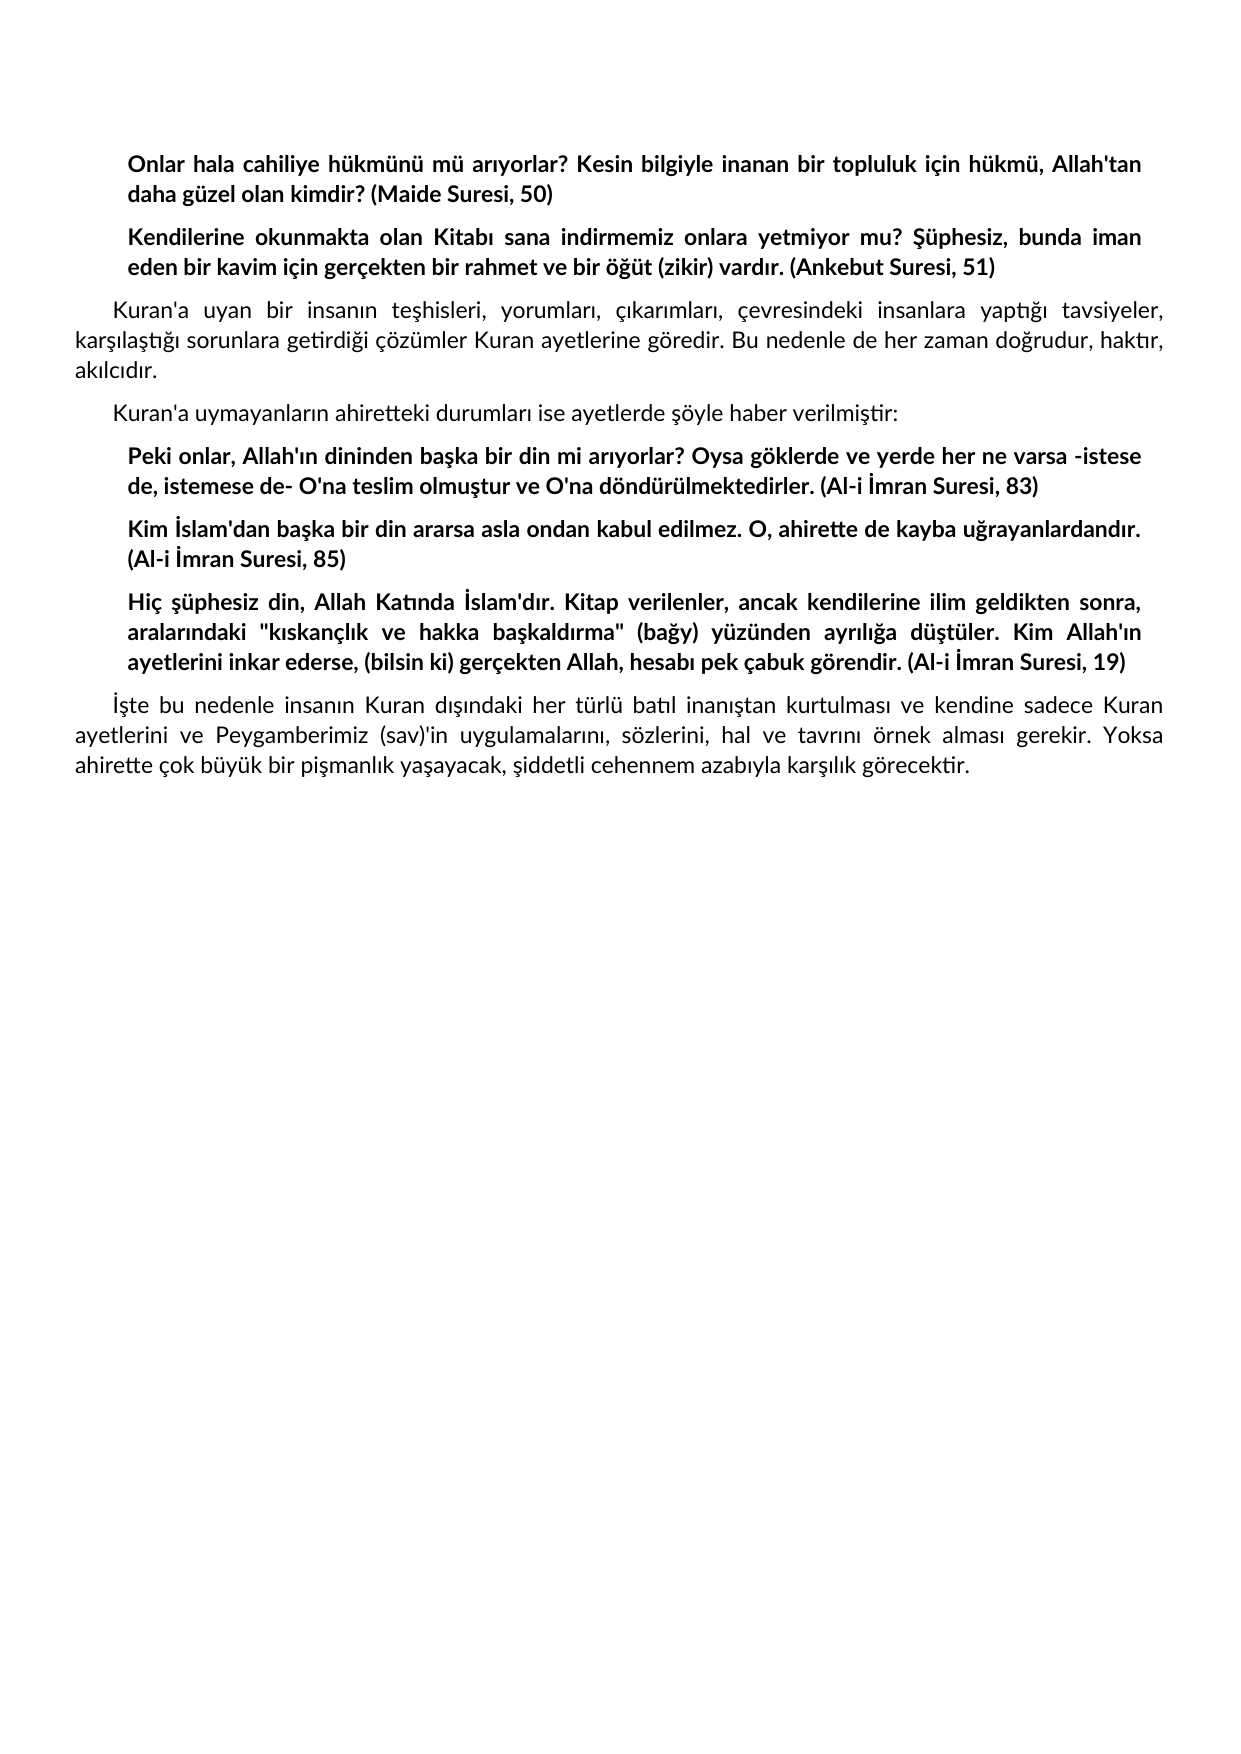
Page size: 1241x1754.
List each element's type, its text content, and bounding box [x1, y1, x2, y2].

text Kuran'a uyan bir insanın teşhisleri, yorumları, çıkarımları, çevresindeki insanlara yaptığı tavsiyeler, karşılaştığı sorunlara getirdiği çözümler Kuran ayetlerine göredir. Bu nedenle de her zaman doğrudur, haktır, akılcıdır. [75, 296, 1165, 384]
text Onlar hala cahiliye hükmünü mü arıyorlar? Kesin bilgiyle inanan bir topluluk için hükmü, Allah'tan daha güzel olan kimdir? (Maide Suresi, 50) [127, 150, 1143, 208]
text Hiç şüphesiz din, Allah Katında İslam'dır. Kitap verilenler, ancak kendilerine ilim geldikten sonra, aralarındaki "kıskançlık ve hakka başkaldırma" (bağy) yüzünden ayrılığa düştüler. Kim Allah'ın ayetlerini inkar ederse, (bilsin ki) gerçekten Allah, hesabı pek çabuk görendir. (Al-i İmran Suresi, 19) [127, 587, 1143, 675]
text İşte bu nedenle insanın Kuran dışındaki her türlü batıl inanıştan kurtulması ve kendine sadece Kuran ayetlerini ve Peygamberimiz (sav)'in uygulamalarını, sözlerini, hal ve tavrını örnek alması gerekir. Yoksa ahirette çok büyük bir pişmanlık yaşayacak, şiddetli cehennem azabıyla karşılık görecektir. [75, 691, 1165, 778]
text Peki onlar, Allah'ın dininden başka bir din mi arıyorlar? Oysa göklerde ve yerde her ne varsa -istese de, istemese de- O'na teslim olmuştur ve O'na döndürülmektedirler. (Al-i İmran Suresi, 83) [127, 442, 1143, 499]
text Kendilerine okunmakta olan Kitabı sana indirmemiz onlara yetmiyor mu? Şüphesiz, bunda iman eden bir kavim için gerçekten bir rahmet ve bir öğüt (zikir) vardır. (Ankebut Suresi, 51) [127, 223, 1143, 281]
text Kuran'a uymayanların ahiretteki durumları ise ayetlerde şöyle haber verilmiştir: [75, 399, 1165, 426]
text Kim İslam'dan başka bir din ararsa asla ondan kabul edilmez. O, ahirette de kayba uğrayanlardandır. (Al-i İmran Suresi, 85) [127, 514, 1143, 572]
